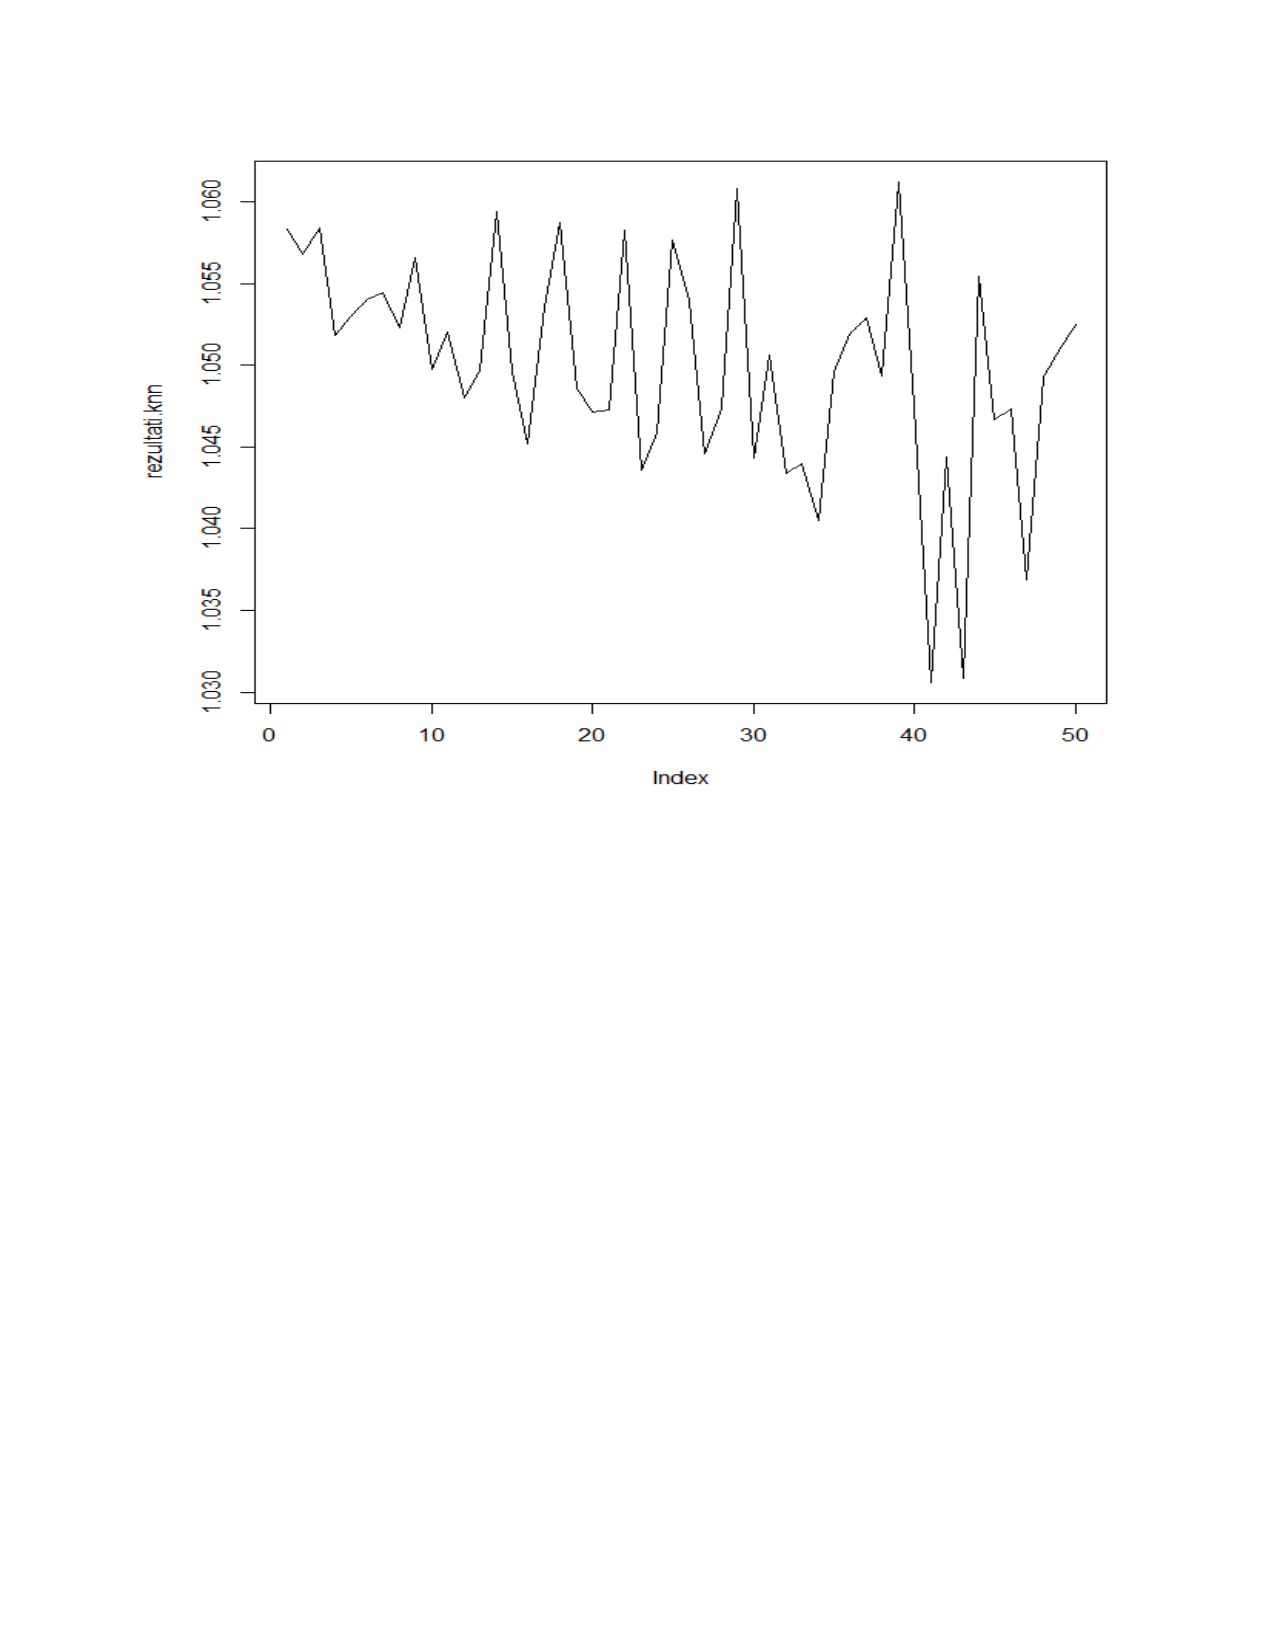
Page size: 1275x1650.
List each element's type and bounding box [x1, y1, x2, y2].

picture [139, 118, 1137, 794]
